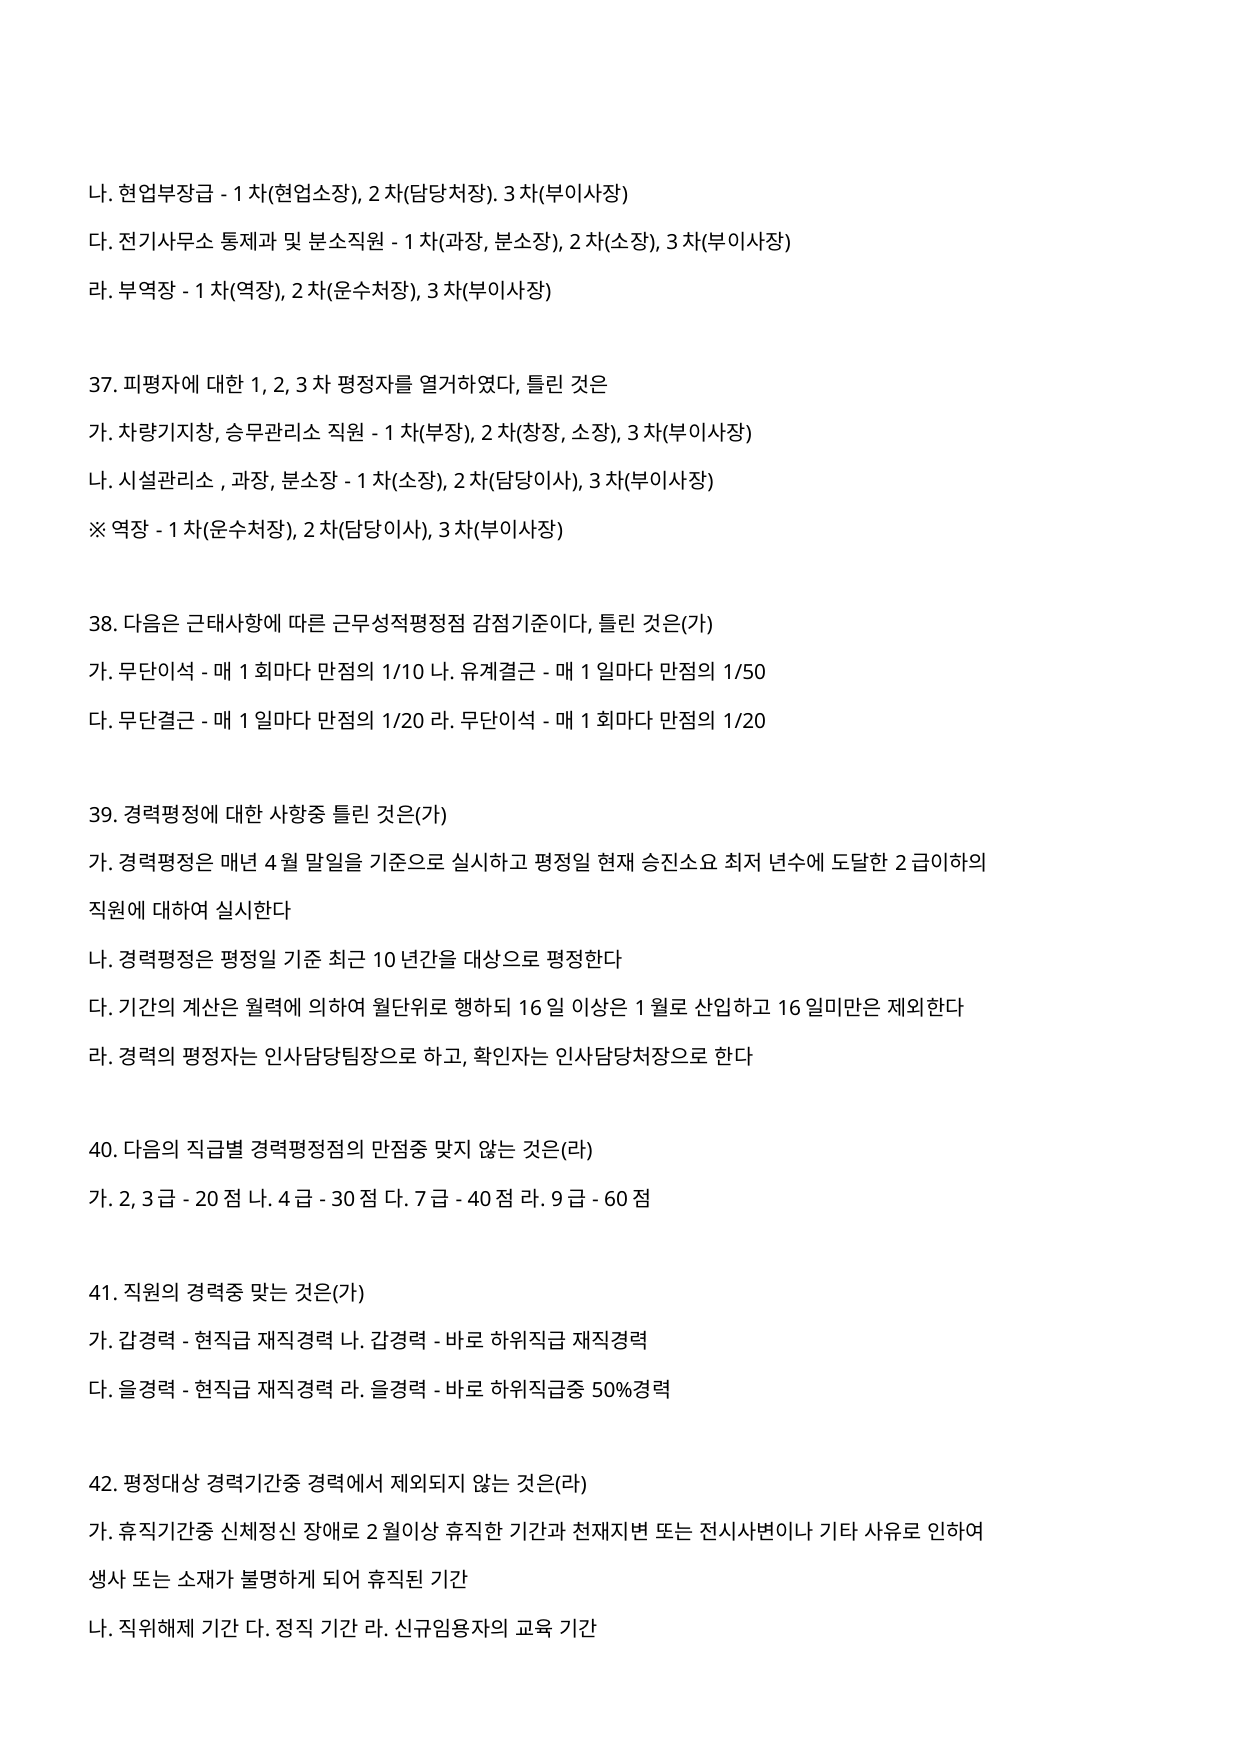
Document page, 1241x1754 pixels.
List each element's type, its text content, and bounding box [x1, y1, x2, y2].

text 42. 평정대상 경력기간중 경력에서 제외되지 않는 것은(라) [88, 1467, 1152, 1497]
text 다. 기간의 계산은 월력에 의하여 월단위로 행하되 16일 이상은 1월로 산입하고 16일미만은 제외한다 [88, 991, 1152, 1022]
text 라. 부역장 - 1차(역장), 2차(운수처장), 3차(부이사장) [88, 274, 1152, 304]
text 가. 차량기지창, 승무관리소 직원 - 1차(부장), 2차(창장, 소장), 3차(부이사장) [88, 416, 1152, 447]
text 가. 갑경력 - 현직급 재직경력 나. 갑경력 - 바로 하위직급 재직경력 [88, 1324, 1152, 1355]
text 41. 직원의 경력중 맞는 것은(가) [88, 1276, 1152, 1306]
text 38. 다음은 근태사항에 따른 근무성적평정점 감점기준이다, 틀린 것은(가) [88, 607, 1152, 637]
text 가. 2, 3급 - 20점 나. 4급 - 30점 다. 7급 - 40점 라. 9급 - 60점 [88, 1182, 1152, 1212]
text 라. 경력의 평정자는 인사담당팀장으로 하고, 확인자는 인사담당처장으로 한다 [88, 1040, 1152, 1070]
text 39. 경력평정에 대한 사항중 틀린 것은(가) [88, 798, 1152, 828]
text 다. 무단결근 - 매 1일마다 만점의 1/20 라. 무단이석 - 매 1회마다 만점의 1/20 [88, 704, 1152, 734]
text 다. 전기사무소 통제과 및 분소직원 - 1차(과장, 분소장), 2차(소장), 3차(부이사장) [88, 226, 1152, 256]
text 나. 현업부장급 - 1차(현업소장), 2차(담당처장). 3차(부이사장) [88, 177, 1152, 207]
text 다. 을경력 - 현직급 재직경력 라. 을경력 - 바로 하위직급중 50%경력 [88, 1373, 1152, 1403]
text 가. 휴직기간중 신체정신 장애로 2월이상 휴직한 기간과 천재지변 또는 전시사변이나 기타 사유로 인하여 [88, 1515, 1152, 1546]
text 생사 또는 소재가 불명하게 되어 휴직된 기간 [88, 1564, 1152, 1594]
text ※ 역장 - 1차(운수처장), 2차(담당이사), 3차(부이사장) [88, 513, 1152, 543]
text 나. 경력평정은 평정일 기준 최근 10년간을 대상으로 평정한다 [88, 943, 1152, 973]
text 37. 피평자에 대한 1, 2, 3차 평정자를 열거하였다, 틀린 것은 [88, 368, 1152, 398]
text 가. 무단이석 - 매 1회마다 만점의 1/10 나. 유계결근 - 매 1일마다 만점의 1/50 [88, 656, 1152, 686]
text 나. 시설관리소 , 과장, 분소장 - 1차(소장), 2차(담당이사), 3차(부이사장) [88, 465, 1152, 495]
text 40. 다음의 직급별 경력평정점의 만점중 맞지 않는 것은(라) [88, 1134, 1152, 1164]
text 직원에 대하여 실시한다 [88, 895, 1152, 925]
text 나. 직위해제 기간 다. 정직 기간 라. 신규임용자의 교육 기간 [88, 1612, 1152, 1642]
text 가. 경력평정은 매년 4월 말일을 기준으로 실시하고 평정일 현재 승진소요 최저 년수에 도달한 2급이하의 [88, 846, 1152, 877]
